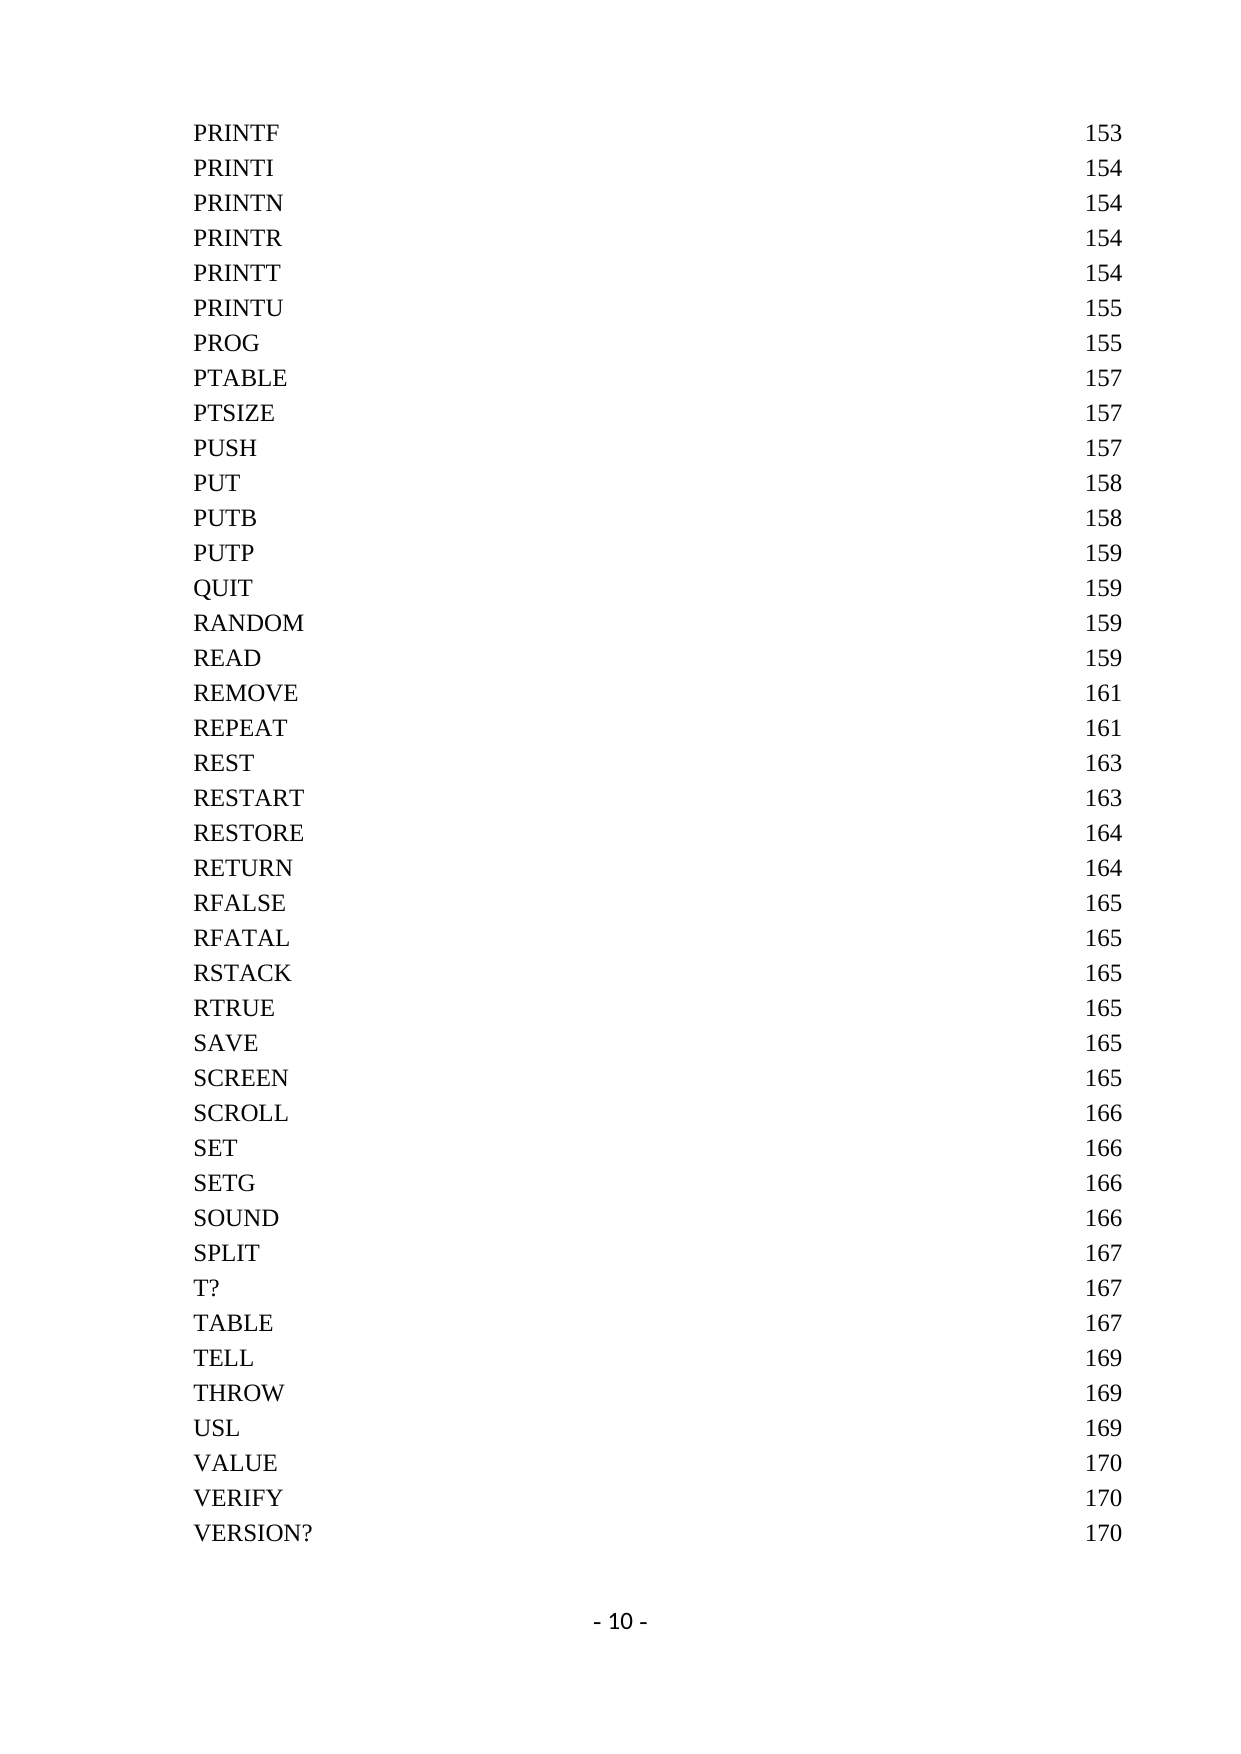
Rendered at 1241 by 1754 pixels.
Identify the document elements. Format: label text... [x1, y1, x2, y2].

text RETURN 164 [193, 853, 1122, 882]
text TABLE 167 [193, 1308, 1122, 1337]
text PRINTI 154 [193, 153, 1122, 182]
text RESTORE 164 [193, 818, 1122, 847]
text PTABLE 157 [193, 363, 1122, 392]
text PUT 158 [193, 468, 1122, 497]
text SOUND 166 [193, 1203, 1122, 1232]
text RTRUE 165 [193, 993, 1122, 1022]
text RFATAL 165 [193, 923, 1122, 952]
text PRINTR 154 [193, 223, 1122, 252]
text PRINTT 154 [193, 258, 1122, 287]
text PUTB 158 [193, 503, 1122, 532]
text THROW 169 [193, 1378, 1122, 1407]
text RESTART 163 [193, 783, 1122, 812]
text PTSIZE 157 [193, 398, 1122, 427]
text VALUE 170 [193, 1448, 1122, 1477]
text PUSH 157 [193, 433, 1122, 462]
text RSTACK 165 [193, 958, 1122, 987]
text PRINTU 155 [193, 293, 1122, 322]
text VERIFY 170 [193, 1483, 1122, 1512]
text RANDOM 159 [193, 608, 1122, 637]
text PRINTN 154 [193, 188, 1122, 217]
text REST 163 [193, 748, 1122, 777]
text READ 159 [193, 643, 1122, 672]
text PUTP 159 [193, 538, 1122, 567]
text VERSION? 170 [193, 1518, 1122, 1547]
text REMOVE 161 [193, 678, 1122, 707]
text SPLIT 167 [193, 1238, 1122, 1267]
text USL 169 [193, 1413, 1122, 1442]
text QUIT 159 [193, 573, 1122, 602]
text REPEAT 161 [193, 713, 1122, 742]
text RFALSE 165 [193, 888, 1122, 917]
text SETG 166 [193, 1168, 1122, 1197]
text PROG 155 [193, 328, 1122, 357]
text SCROLL 166 [193, 1098, 1122, 1127]
text SAVE 165 [193, 1028, 1122, 1057]
text SET 166 [193, 1133, 1122, 1162]
text TELL 169 [193, 1343, 1122, 1372]
text PRINTF 153 [193, 118, 1122, 147]
text SCREEN 165 [193, 1063, 1122, 1092]
text T? 167 [193, 1273, 1122, 1302]
